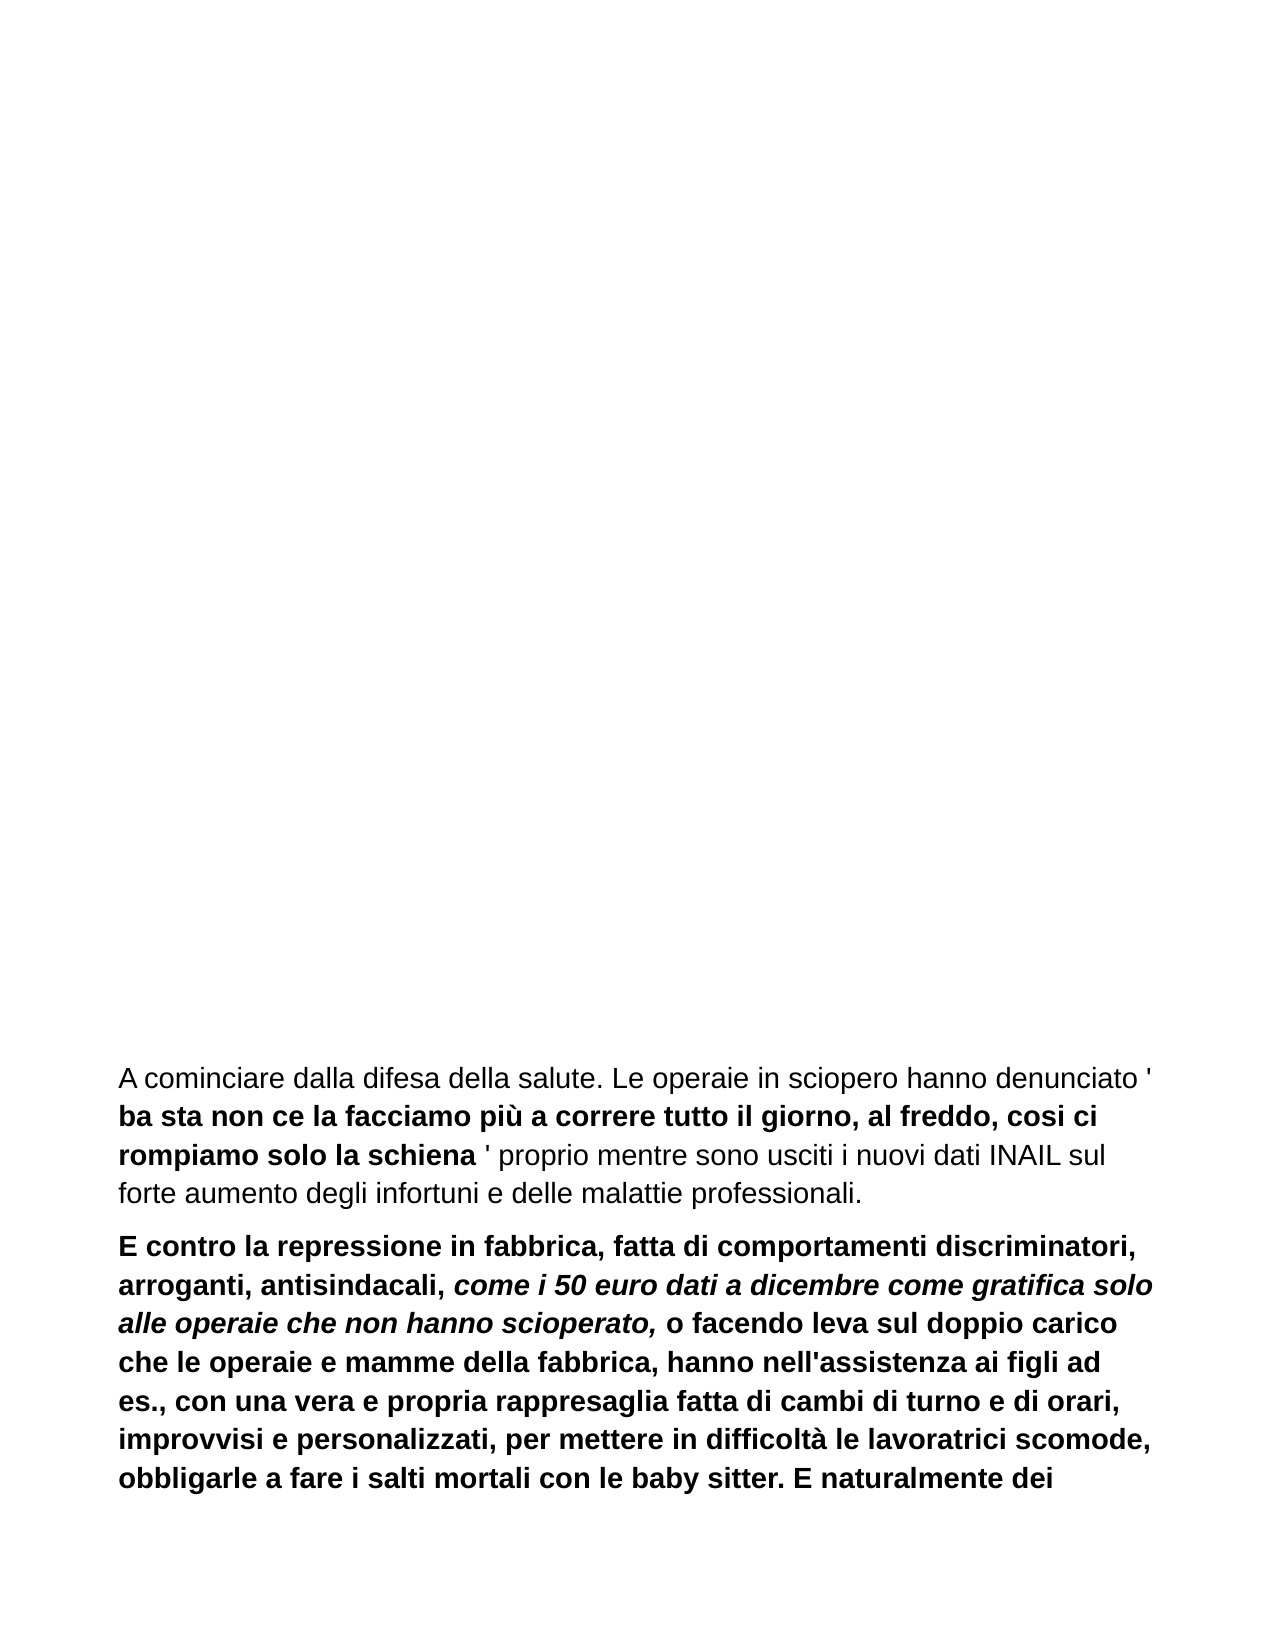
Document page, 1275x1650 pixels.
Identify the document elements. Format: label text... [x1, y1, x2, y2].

text A cominciare dalla difesa della salute. Le operaie in sciopero hanno denunciato ' ba sta non ce la facciamo più a correre tutto il giorno, al freddo, cosi ci rompiamo solo la schiena ' proprio mentre sono usciti i nuovi dati INAIL sul forte aumento degli infortuni e delle malattie professionali. [118, 1061, 1157, 1210]
text E contro la repressione in fabbrica, fatta di comportamenti discriminatori, arroganti, antisindacali, come i 50 euro dati a dicembre come gratifica solo alle operaie che non hanno scioperato, o facendo leva sul doppio carico che le operaie e mamme della fabbrica, hanno nell'assistenza ai figli ad es., con una vera e propria rappresaglia fatta di cambi di turno e di orari, improvvisi e personalizzati, per mettere in difficoltà le lavoratrici scomode, obbligarle a fare i salti mortali con le baby sitter. E naturalmente dei [118, 1229, 1157, 1494]
